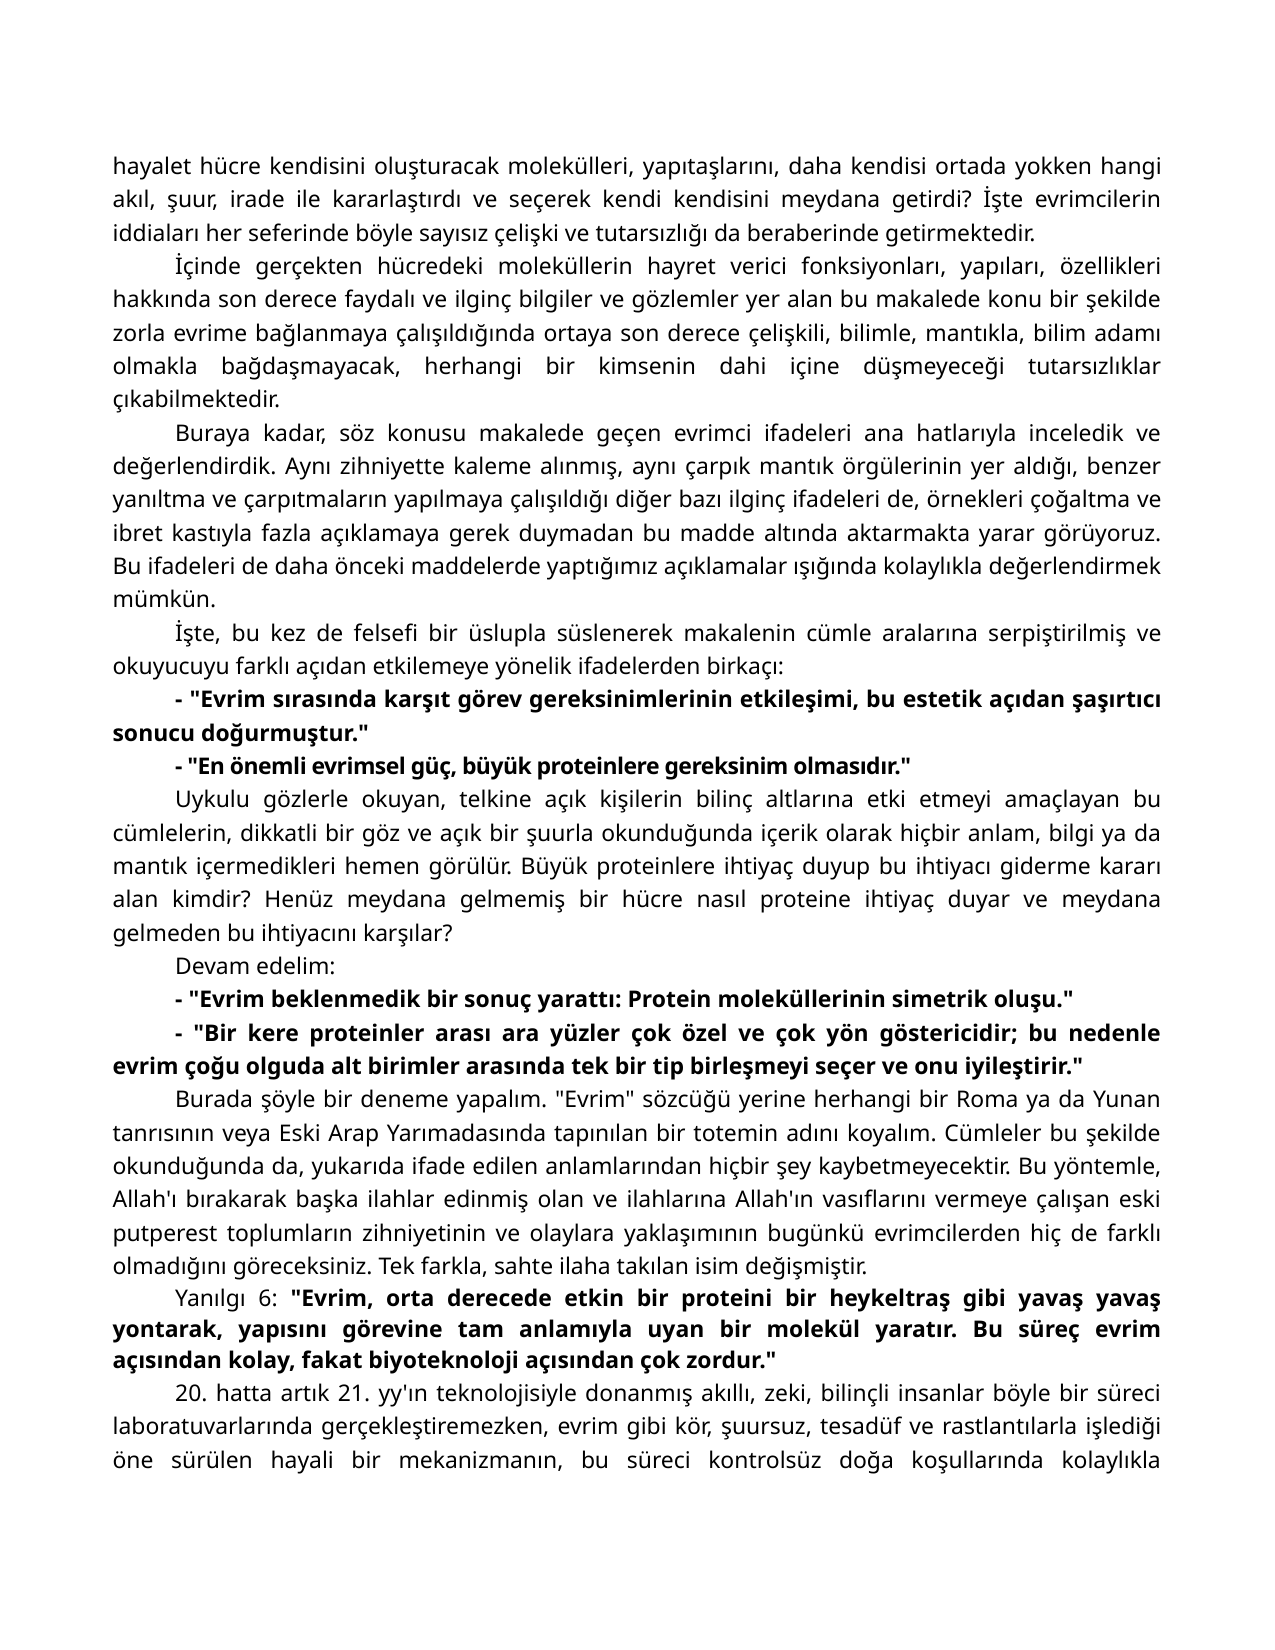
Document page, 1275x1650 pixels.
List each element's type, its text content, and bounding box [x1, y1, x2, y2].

text hayalet hücre kendisini oluşturacak molekülleri, yapıtaşlarını, daha kendisi ortada yokken hangi akıl, şuur, irade ile kararlaştırdı ve seçerek kendi kendisini meydana getirdi? İşte evrimcilerin iddiaları her seferinde böyle sayısız çelişki ve tutarsızlığı da beraberinde getirmektedir. [112, 148, 1162, 248]
text - "Evrim beklenmedik bir sonuç yarattı: Protein moleküllerinin simetrik oluşu." [112, 981, 1162, 1014]
text Uykulu gözlerle okuyan, telkine açık kişilerin bilinç altlarına etki etmeyi amaçlayan bu cümlelerin, dikkatli bir göz ve açık bir şuurla okunduğunda içerik olarak hiçbir anlam, bilgi ya da mantık içermedikleri hemen görülür. Büyük proteinlere ihtiyaç duyup bu ihtiyacı giderme kararı alan kimdir? Henüz meydana gelmemiş bir hücre nasıl proteine ihtiyaç duyar ve meydana gelmeden bu ihtiyacını karşılar? [112, 781, 1162, 948]
text - "Bir kere proteinler arası ara yüzler çok özel ve çok yön göstericidir; bu nedenle evrim çoğu olguda alt birimler arasında tek bir tip birleşmeyi seçer ve onu iyileştirir." [112, 1014, 1162, 1081]
text Yanılgı 6: "Evrim, orta derecede etkin bir proteini bir heykeltraş gibi yavaş yavaş yontarak, yapısını görevine tam anlamıyla uyan bir molekül yaratır. Bu süreç evrim açısından kolay, fakat biyoteknoloji açısından çok zordur." [112, 1281, 1162, 1375]
text İşte, bu kez de felsefi bir üslupla süslenerek makalenin cümle aralarına serpiştirilmiş ve okuyucuyu farklı açıdan etkilemeye yönelik ifadelerden birkaçı: [112, 614, 1162, 681]
text 20. hatta artık 21. yy'ın teknolojisiyle donanmış akıllı, zeki, bilinçli insanlar böyle bir süreci laboratuvarlarında gerçekleştiremezken, evrim gibi kör, şuursuz, tesadüf ve rastlantılarla işlediği öne sürülen hayali bir mekanizmanın, bu süreci kontrolsüz doğa koşullarında kolaylıkla [112, 1375, 1162, 1475]
text Devam edelim: [112, 948, 1162, 981]
text İçinde gerçekten hücredeki moleküllerin hayret verici fonksiyonları, yapıları, özellikleri hakkında son derece faydalı ve ilginç bilgiler ve gözlemler yer alan bu makalede konu bir şekilde zorla evrime bağlanmaya çalışıldığında ortaya son derece çelişkili, bilimle, mantıkla, bilim adamı olmakla bağdaşmayacak, herhangi bir kimsenin dahi içine düşmeyeceği tutarsızlıklar çıkabilmektedir. [112, 248, 1162, 414]
text - "En önemli evrimsel güç, büyük proteinlere gereksinim olmasıdır." [112, 748, 1162, 781]
text - "Evrim sırasında karşıt görev gereksinimlerinin etkileşimi, bu estetik açıdan şaşırtıcı sonucu doğurmuştur." [112, 681, 1162, 748]
text Burada şöyle bir deneme yapalım. "Evrim" sözcüğü yerine herhangi bir Roma ya da Yunan tanrısının veya Eski Arap Yarımadasında tapınılan bir totemin adını koyalım. Cümleler bu şekilde okunduğunda da, yukarıda ifade edilen anlamlarından hiçbir şey kaybetmeyecektir. Bu yöntemle, Allah'ı bırakarak başka ilahlar edinmiş olan ve ilahlarına Allah'ın vasıflarını vermeye çalışan eski putperest toplumların zihniyetinin ve olaylara yaklaşımının bugünkü evrimcilerden hiç de farklı olmadığını göreceksiniz. Tek farkla, sahte ilaha takılan isim değişmiştir. [112, 1081, 1162, 1281]
text Buraya kadar, söz konusu makalede geçen evrimci ifadeleri ana hatlarıyla inceledik ve değerlendirdik. Aynı zihniyette kaleme alınmış, aynı çarpık mantık örgülerinin yer aldığı, benzer yanıltma ve çarpıtmaların yapılmaya çalışıldığı diğer bazı ilginç ifadeleri de, örnekleri çoğaltma ve ibret kastıyla fazla açıklamaya gerek duymadan bu madde altında aktarmakta yarar görüyoruz. Bu ifadeleri de daha önceki maddelerde yaptığımız açıklamalar ışığında kolaylıkla değerlendirmek mümkün. [112, 414, 1162, 614]
